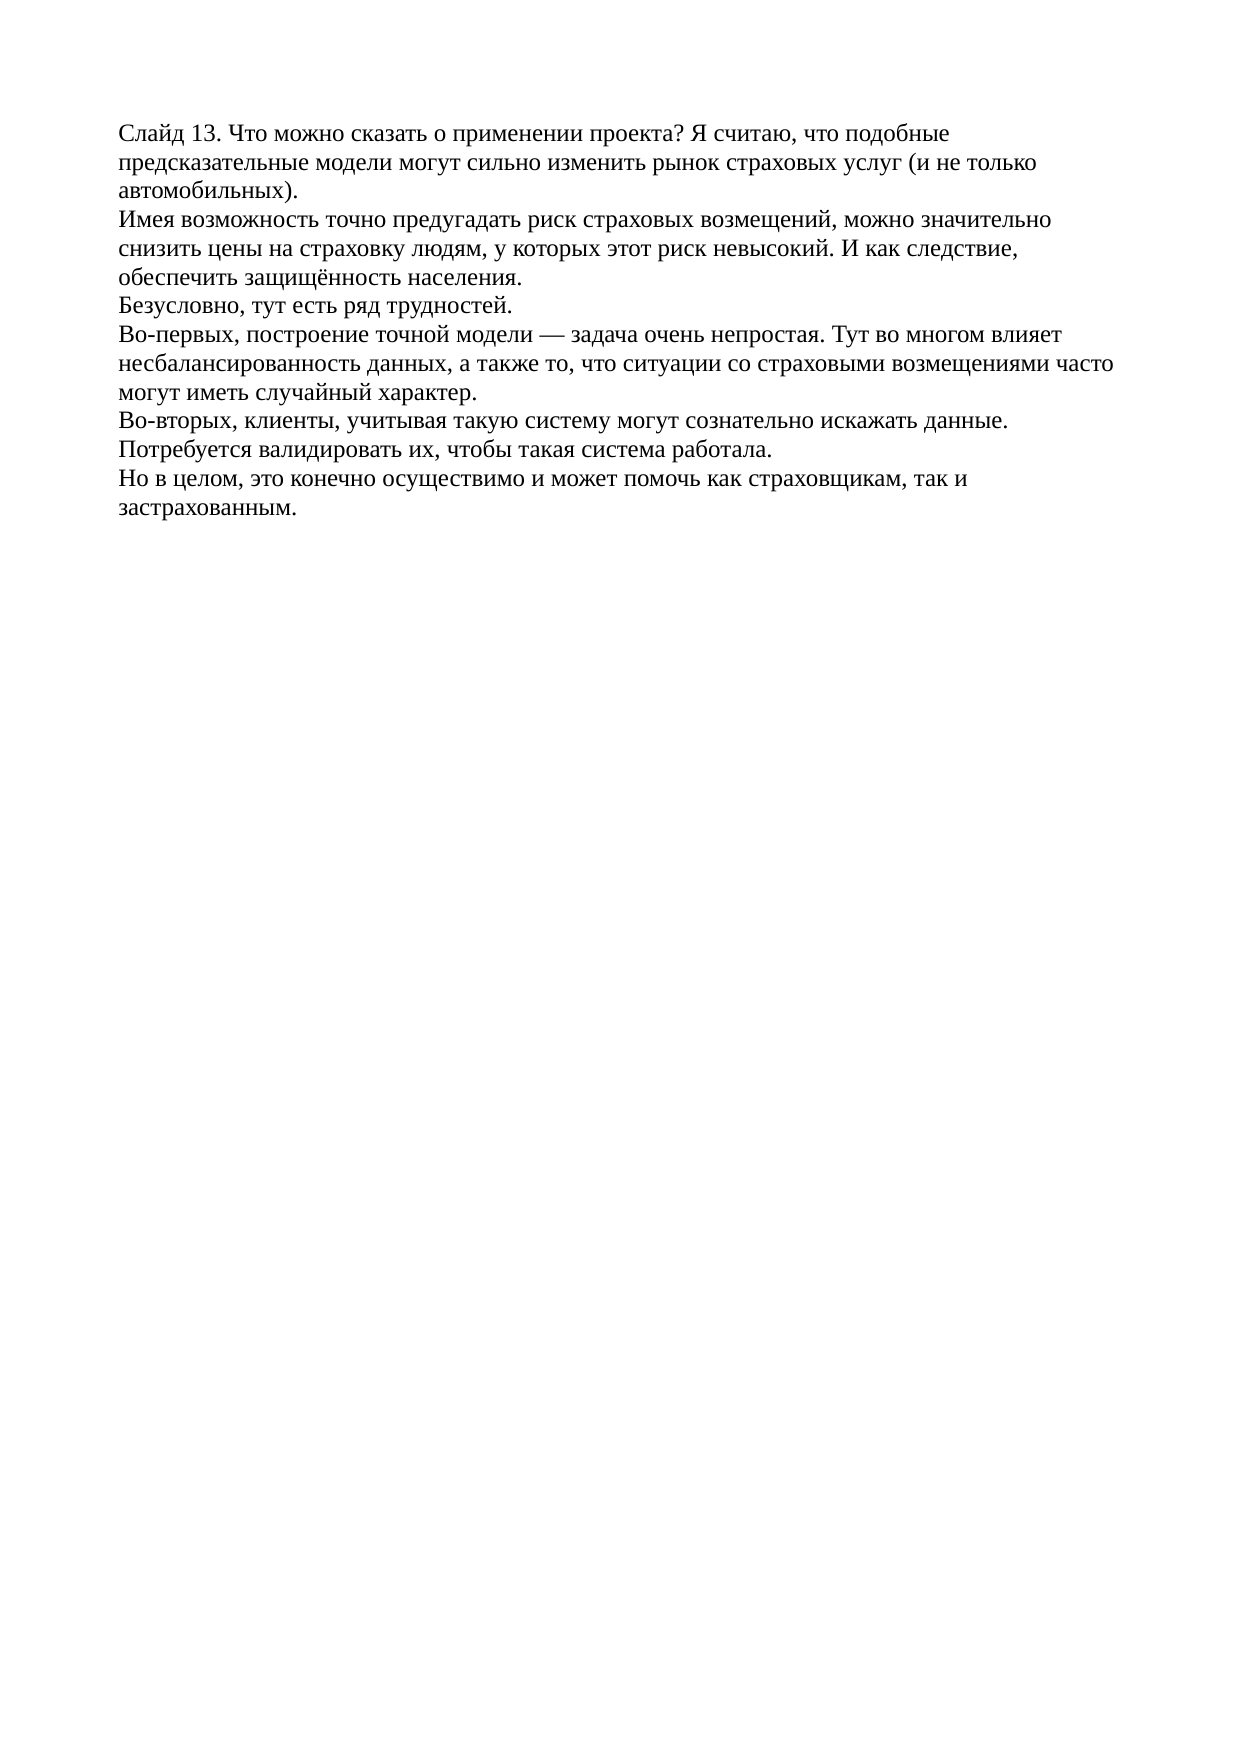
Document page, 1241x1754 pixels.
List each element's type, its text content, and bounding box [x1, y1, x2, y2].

text Во-вторых, клиенты, учитывая такую систему могут сознательно искажать данные. Потребуется валидировать их, чтобы такая система работала. [118, 406, 1122, 463]
text Но в целом, это конечно осуществимо и может помочь как страховщикам, так и застрахованным. [118, 463, 1122, 521]
text Во-первых, построение точной модели — задача очень непростая. Тут во многом влияет несбалансированность данных, а также то, что ситуации со страховыми возмещениями часто могут иметь случайный характер. [118, 319, 1122, 406]
text Безусловно, тут есть ряд трудностей. [118, 291, 1122, 319]
text Слайд 13. Что можно сказать о применении проекта? Я считаю, что подобные предсказательные модели могут сильно изменить рынок страховых услуг (и не только автомобильных). [118, 118, 1122, 204]
text Имея возможность точно предугадать риск страховых возмещений, можно значительно снизить цены на страховку людям, у которых этот риск невысокий. И как следствие, обеспечить защищённость населения. [118, 204, 1122, 291]
